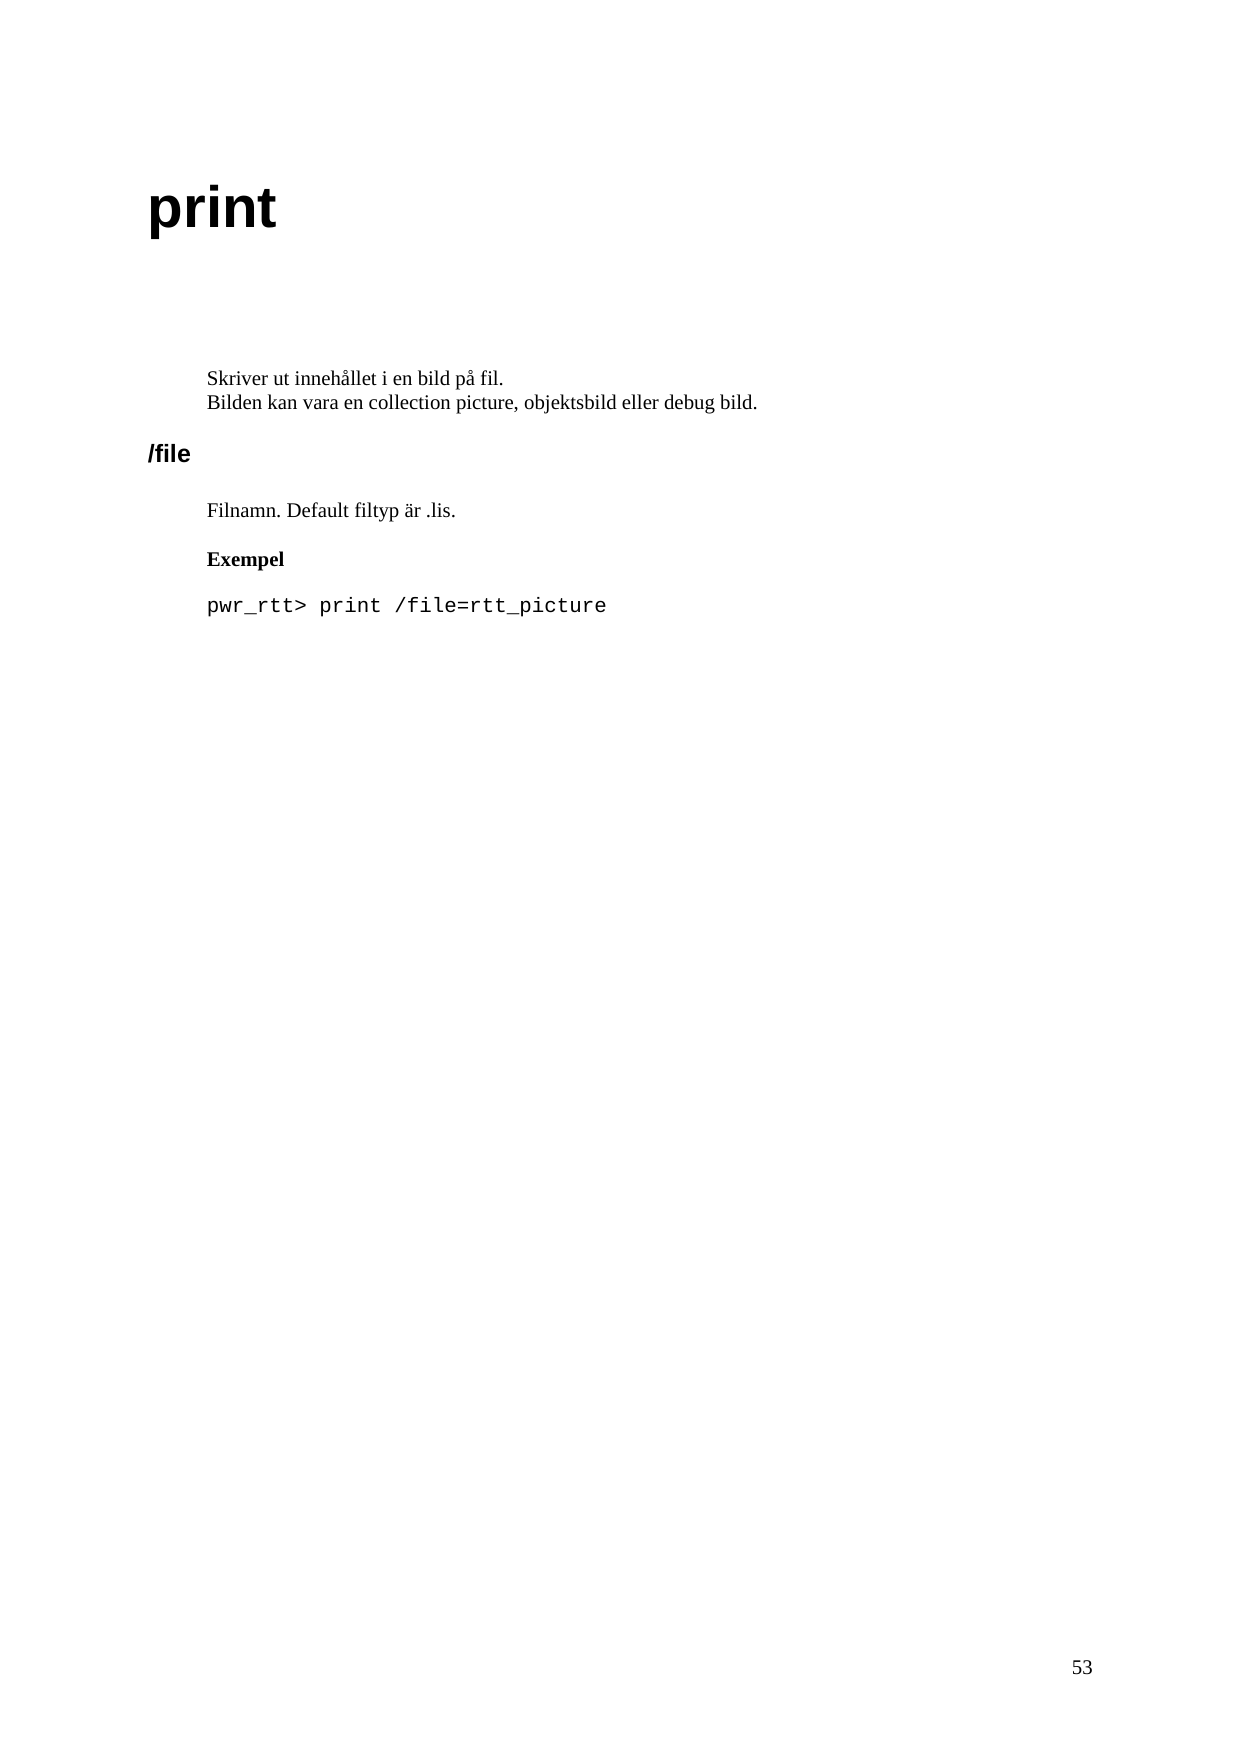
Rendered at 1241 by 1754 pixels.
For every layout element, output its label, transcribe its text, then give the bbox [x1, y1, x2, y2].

text pwr_rtt> print /file=rtt_picture [207, 595, 1093, 618]
text Exempel [207, 547, 1093, 571]
text Bilden kan vara en collection picture, objektsbild eller debug bild. [207, 390, 1093, 414]
subtitle print [148, 173, 1093, 240]
text Skriver ut innehållet i en bild på fil. [207, 366, 1093, 390]
subtitle /file [148, 439, 1093, 468]
text Filnamn. Default filtyp är .lis. [207, 498, 1093, 522]
